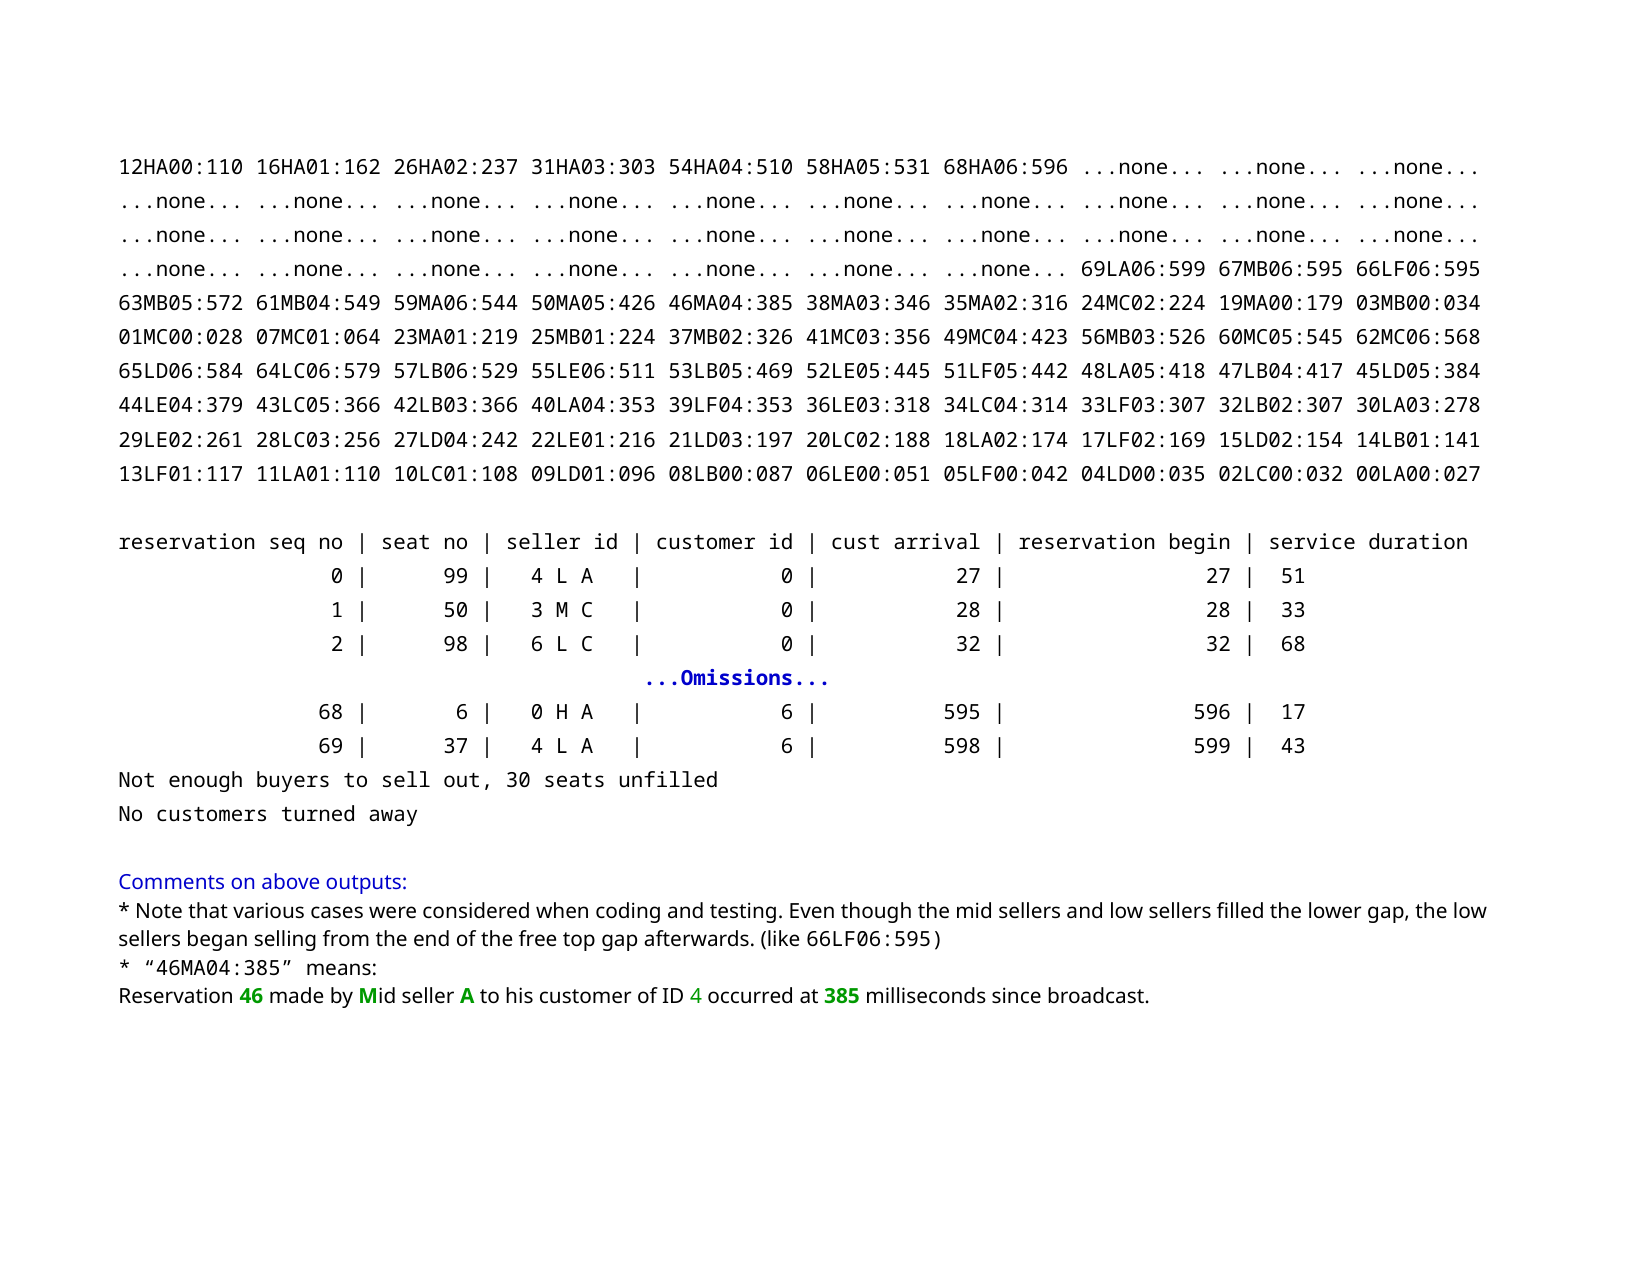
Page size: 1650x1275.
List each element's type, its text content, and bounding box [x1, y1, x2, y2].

text 63MB05:572 61MB04:549 59MA06:544 50MA05:426 46MA04:385 38MA03:346 35MA02:316 24MC02:224 19MA00:179 03MB00:034 [118, 288, 1532, 317]
text 13LF01:117 11LA01:110 10LC01:108 09LD01:096 08LB00:087 06LE00:051 05LF00:042 04LD00:035 02LC00:032 00LA00:027 [118, 459, 1532, 487]
text 29LE02:261 28LC03:256 27LD04:242 22LE01:216 21LD03:197 20LC02:188 18LA02:174 17LF02:169 15LD02:154 14LB01:141 [118, 425, 1532, 453]
text 68 | 6 | 0 H A | 6 | 595 | 596 | 17 [118, 697, 1532, 726]
text ...none... ...none... ...none... ...none... ...none... ...none... ...none... 69LA06:599 67MB06:595 66LF06:595 [118, 254, 1532, 283]
text 65LD06:584 64LC06:579 57LB06:529 55LE06:511 53LB05:469 52LE05:445 51LF05:442 48LA05:418 47LB04:417 45LD05:384 [118, 357, 1532, 385]
text 44LE04:379 43LC05:366 42LB03:366 40LA04:353 39LF04:353 36LE03:318 34LC04:314 33LF03:307 32LB02:307 30LA03:278 [118, 391, 1532, 419]
text Reservation 46 made by Mid seller A to his customer of ID 4 occurred at 385 milliseconds since broadcast. [118, 981, 1532, 1010]
text No customers turned away [118, 799, 1532, 828]
text 01MC00:028 07MC01:064 23MA01:219 25MB01:224 37MB02:326 41MC03:356 49MC04:423 56MB03:526 60MC05:545 62MC06:568 [118, 322, 1532, 351]
text reservation seq no | seat no | seller id | customer id | cust arrival | reservation begin | service duration [118, 527, 1532, 555]
text ...none... ...none... ...none... ...none... ...none... ...none... ...none... ...none... ...none... ...none... [118, 186, 1532, 215]
text ...none... ...none... ...none... ...none... ...none... ...none... ...none... ...none... ...none... ...none... [118, 220, 1532, 249]
text * Note that various cases were considered when coding and testing. Even though the mid sellers and low sellers filled the lower gap, the low sellers began selling from the end of the free top gap afterwards. (like 66LF06:595) [118, 896, 1532, 953]
text * “46MA04:385” means: [118, 953, 1532, 981]
text Not enough buyers to sell out, 30 seats unfilled [118, 765, 1532, 794]
text Comments on above outputs: [118, 867, 1532, 896]
text 1 | 50 | 3 M C | 0 | 28 | 28 | 33 [118, 595, 1532, 623]
text 12HA00:110 16HA01:162 26HA02:237 31HA03:303 54HA04:510 58HA05:531 68HA06:596 ...none... ...none... ...none... [118, 152, 1532, 181]
text 0 | 99 | 4 L A | 0 | 27 | 27 | 51 [118, 561, 1532, 589]
text ...Omissions... [118, 663, 1532, 692]
text 2 | 98 | 6 L C | 0 | 32 | 32 | 68 [118, 629, 1532, 657]
text 69 | 37 | 4 L A | 6 | 598 | 599 | 43 [118, 731, 1532, 760]
